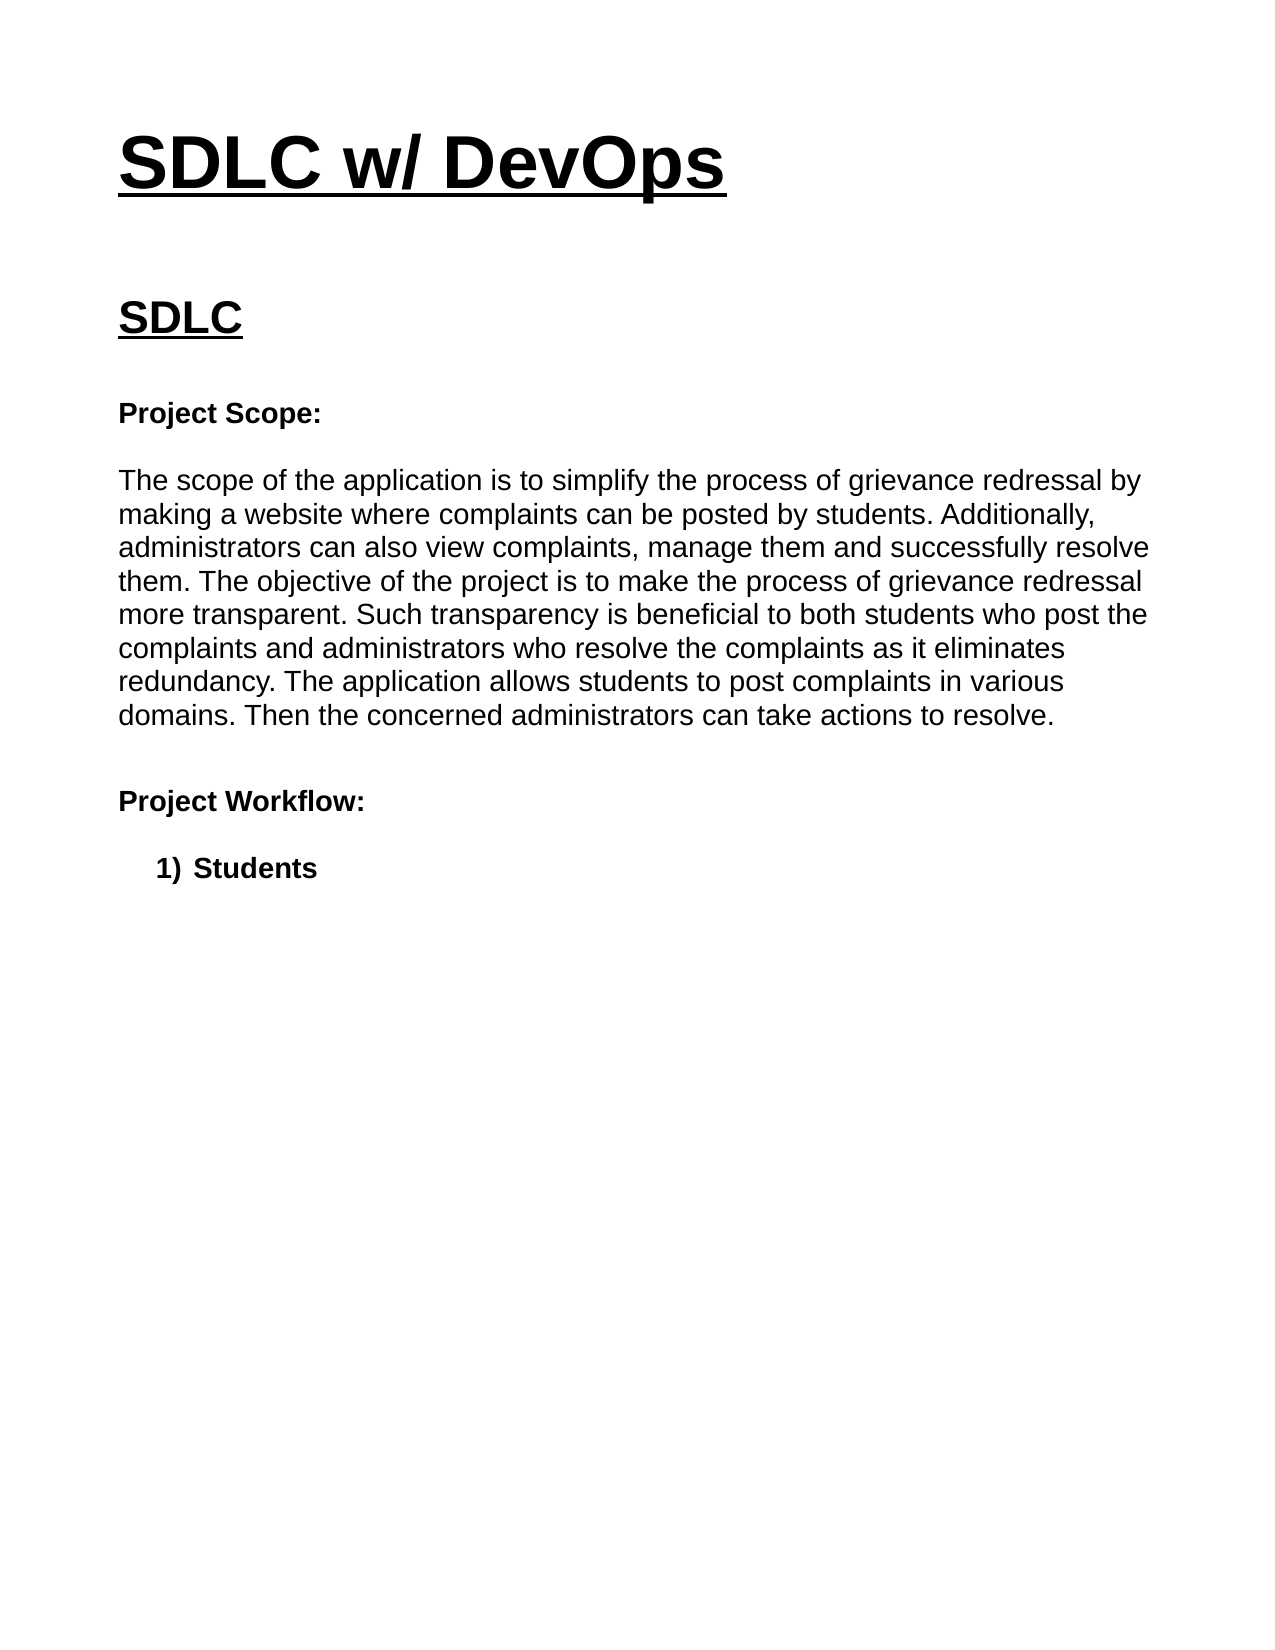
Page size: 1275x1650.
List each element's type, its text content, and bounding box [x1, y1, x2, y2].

text The scope of the application is to simplify the process of grievance redressal by making a website where complaints can be posted by students. Additionally, administrators can also view complaints, manage them and successfully resolve them. The objective of the project is to make the process of grievance redressal more transparent. Such transparency is beneficial to both students who post the complaints and administrators who resolve the complaints as it eliminates [118, 463, 1157, 664]
text SDLC w/ DevOps [118, 118, 1157, 204]
text SDLC [118, 291, 1157, 343]
text redundancy. The application allows students to post complaints in various domains. Then the concerned administrators can take actions to resolve. [118, 664, 1157, 731]
text Project Workflow: [118, 784, 1157, 818]
list Students [156, 851, 1157, 885]
text Project Scope: [118, 396, 1157, 429]
